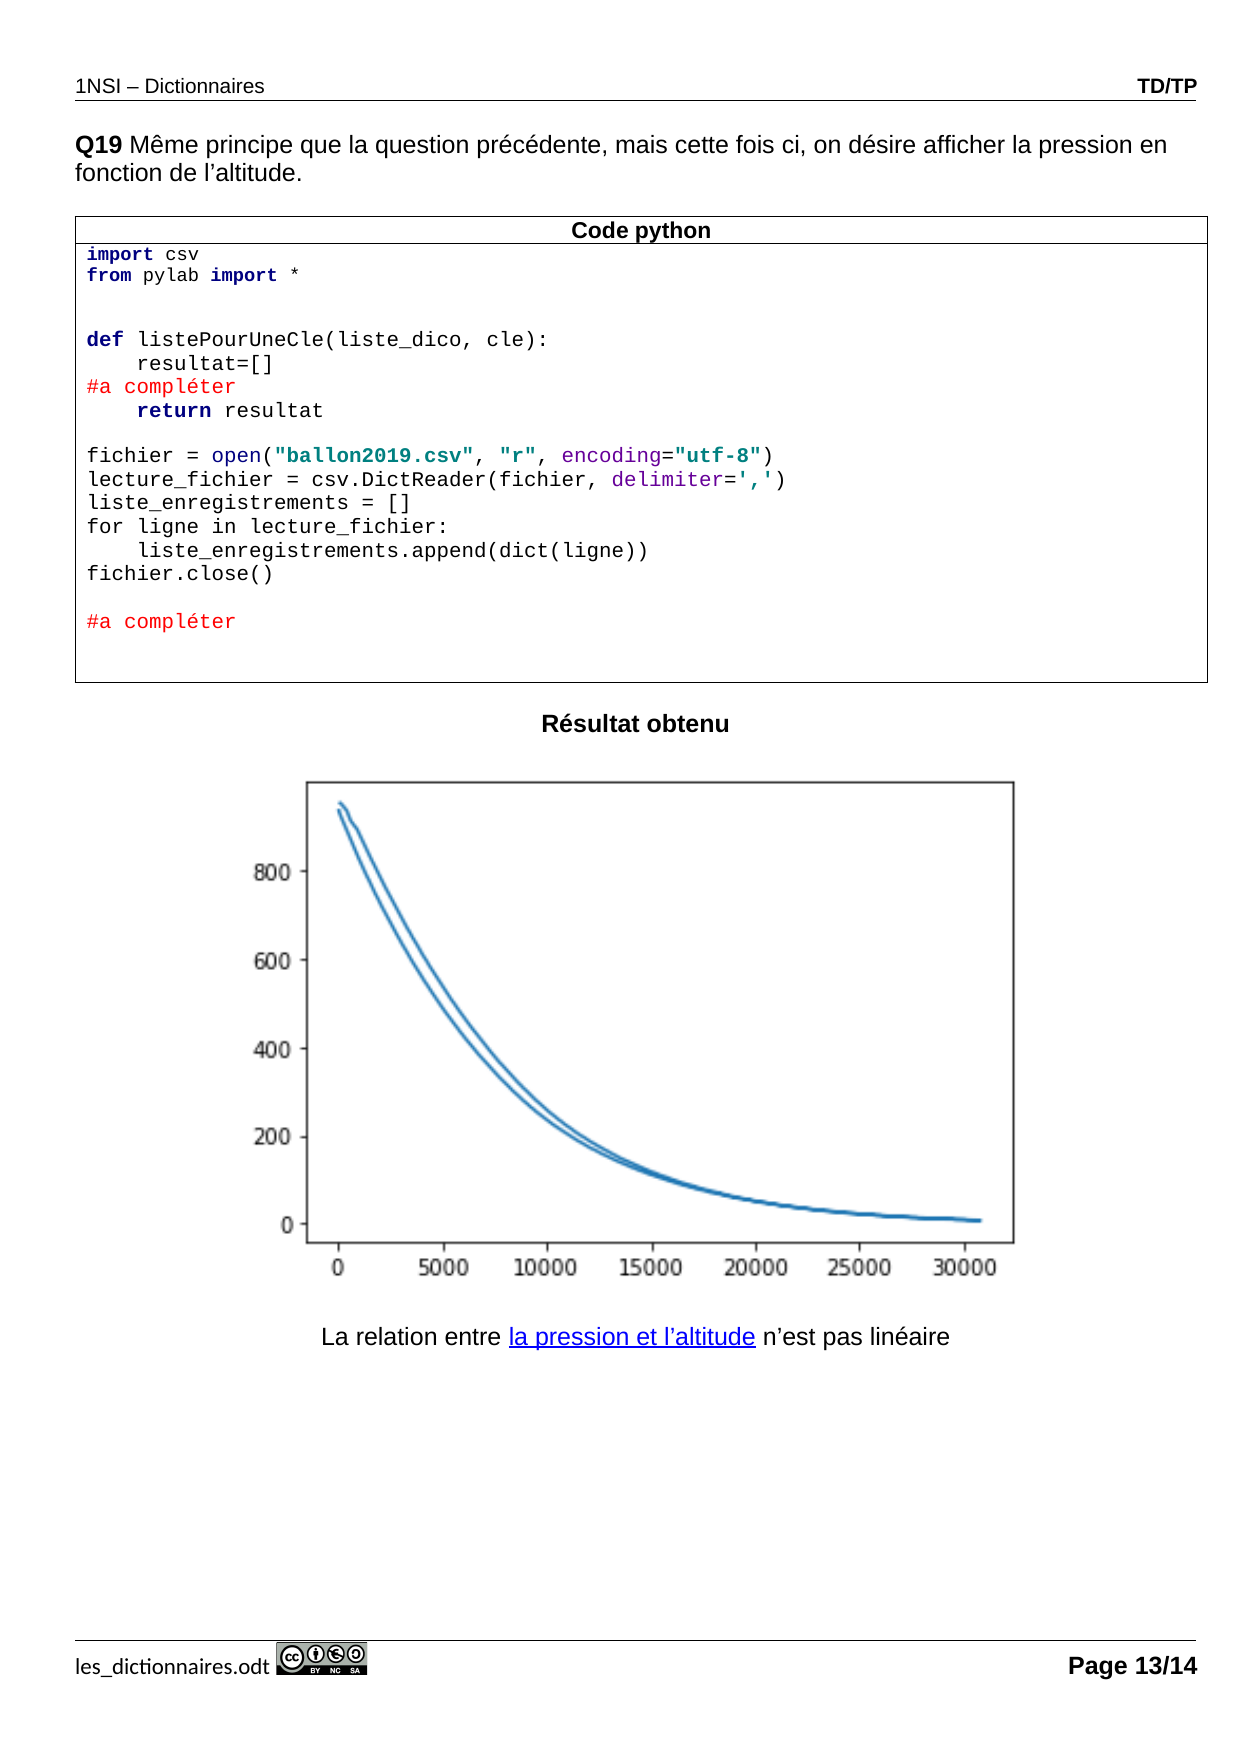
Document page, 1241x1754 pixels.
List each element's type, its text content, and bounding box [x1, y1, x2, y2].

text Résultat obtenu [75, 709, 1196, 738]
text Q19 Même principe que la question précédente, mais cette fois ci, on désire afficher la pression en fonction de l’altitude. [75, 129, 1196, 187]
table_header Code python [76, 217, 1207, 243]
picture [239, 765, 1032, 1293]
text La relation entre la pression et l’altitude n’est pas linéaire [75, 1321, 1196, 1350]
picture [276, 1642, 368, 1675]
table_cell import csv from pylab import * def listePourUneCle(liste_dico, cle): resultat=[] #a compléter return resultat fichier = open("ballon2019.csv", "r", encoding="utf-8") lecture_fichier = csv.DictReader(fichier, delimiter=',') liste_enregistrements = [] for ligne in lecture_fichier: liste_enregistrements.append(dict(ligne)) fichier.close() #a compléter [76, 244, 1207, 682]
